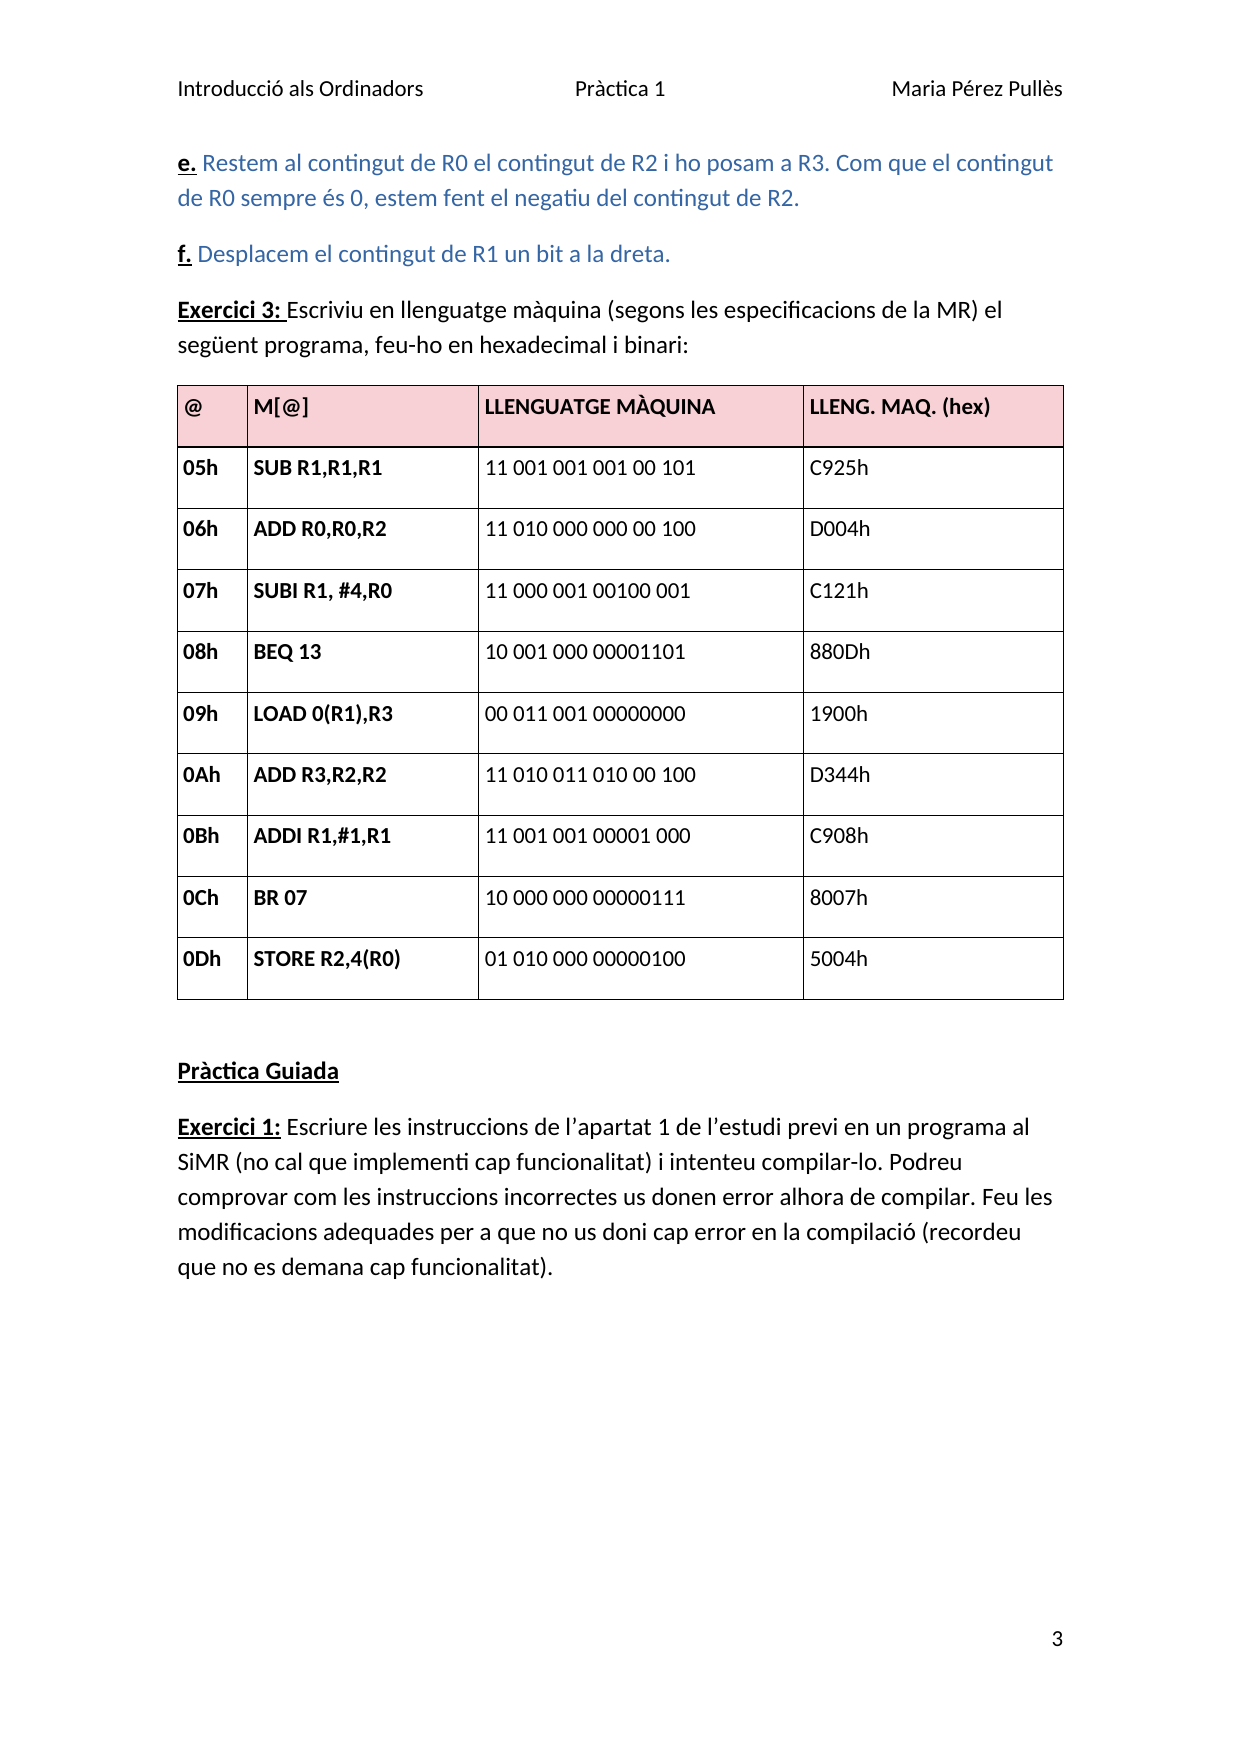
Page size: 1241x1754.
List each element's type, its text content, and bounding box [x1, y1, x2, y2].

table_cell 880Dh [804, 632, 1063, 692]
table_cell SUBI R1, #4,R0 [248, 570, 478, 631]
table_header @ [178, 386, 247, 446]
table_cell 8007h [804, 877, 1063, 937]
table_cell 00 011 001 00000000 [479, 693, 803, 753]
table_cell 11 001 001 00001 000 [479, 816, 803, 876]
table_cell 11 000 001 00100 001 [479, 570, 803, 631]
table_cell 09h [178, 693, 247, 753]
table_cell 0Dh [178, 938, 247, 999]
table_header LLENG. MAQ. (hex) [804, 386, 1063, 446]
table_cell 11 010 011 010 00 100 [479, 754, 803, 814]
table_cell 0Ch [178, 877, 247, 937]
table_cell D344h [804, 754, 1063, 814]
table_cell 07h [178, 570, 247, 631]
text Exercici 3: Escriviu en llenguatge màquina (segons les especificacions de la MR) el següent programa, feu-ho en hexadecimal i binari: [177, 294, 1063, 360]
table_header M[@] [248, 386, 478, 446]
table_cell 11 010 000 000 00 100 [479, 509, 803, 569]
table_cell SUB R1,R1,R1 [248, 448, 478, 508]
table_cell 0Bh [178, 816, 247, 876]
table_cell LOAD 0(R1),R3 [248, 693, 478, 753]
text Exercici 1: Escriure les instruccions de l’apartat 1 de l’estudi previ en un programa al SiMR (no cal que implementi cap funcionalitat) i intenteu compilar-lo. Podreu comprovar com les instruccions incorrectes us donen error alhora de compilar. Feu les modificacions adequades per a que no us doni cap error en la compilació (recordeu que no es demana cap funcionalitat). [177, 1111, 1063, 1282]
table_header LLENGUATGE MÀQUINA [479, 386, 803, 446]
table_cell ADDI R1,#1,R1 [248, 816, 478, 876]
text e. Restem al contingut de R0 el contingut de R2 i ho posam a R3. Com que el contingut de R0 sempre és 0, estem fent el negatiu del contingut de R2. [177, 148, 1063, 213]
table_cell 10 001 000 00001101 [479, 632, 803, 692]
table_cell 1900h [804, 693, 1063, 753]
table_cell BR 07 [248, 877, 478, 937]
text Pràctica Guiada [177, 1056, 1063, 1086]
table_cell C908h [804, 816, 1063, 876]
table_cell 5004h [804, 938, 1063, 999]
table_cell STORE R2,4(R0) [248, 938, 478, 999]
table_cell C121h [804, 570, 1063, 631]
table_cell D004h [804, 509, 1063, 569]
table_cell 0Ah [178, 754, 247, 814]
table_cell 10 000 000 00000111 [479, 877, 803, 937]
table_cell 05h [178, 448, 247, 508]
table_cell 08h [178, 632, 247, 692]
table_cell 11 001 001 001 00 101 [479, 448, 803, 508]
table_cell ADD R0,R0,R2 [248, 509, 478, 569]
table_cell 06h [178, 509, 247, 569]
text f. Desplacem el contingut de R1 un bit a la dreta. [177, 238, 1063, 269]
table_cell BEQ 13 [248, 632, 478, 692]
table_cell C925h [804, 448, 1063, 508]
table_cell ADD R3,R2,R2 [248, 754, 478, 814]
table_cell 01 010 000 00000100 [479, 938, 803, 999]
